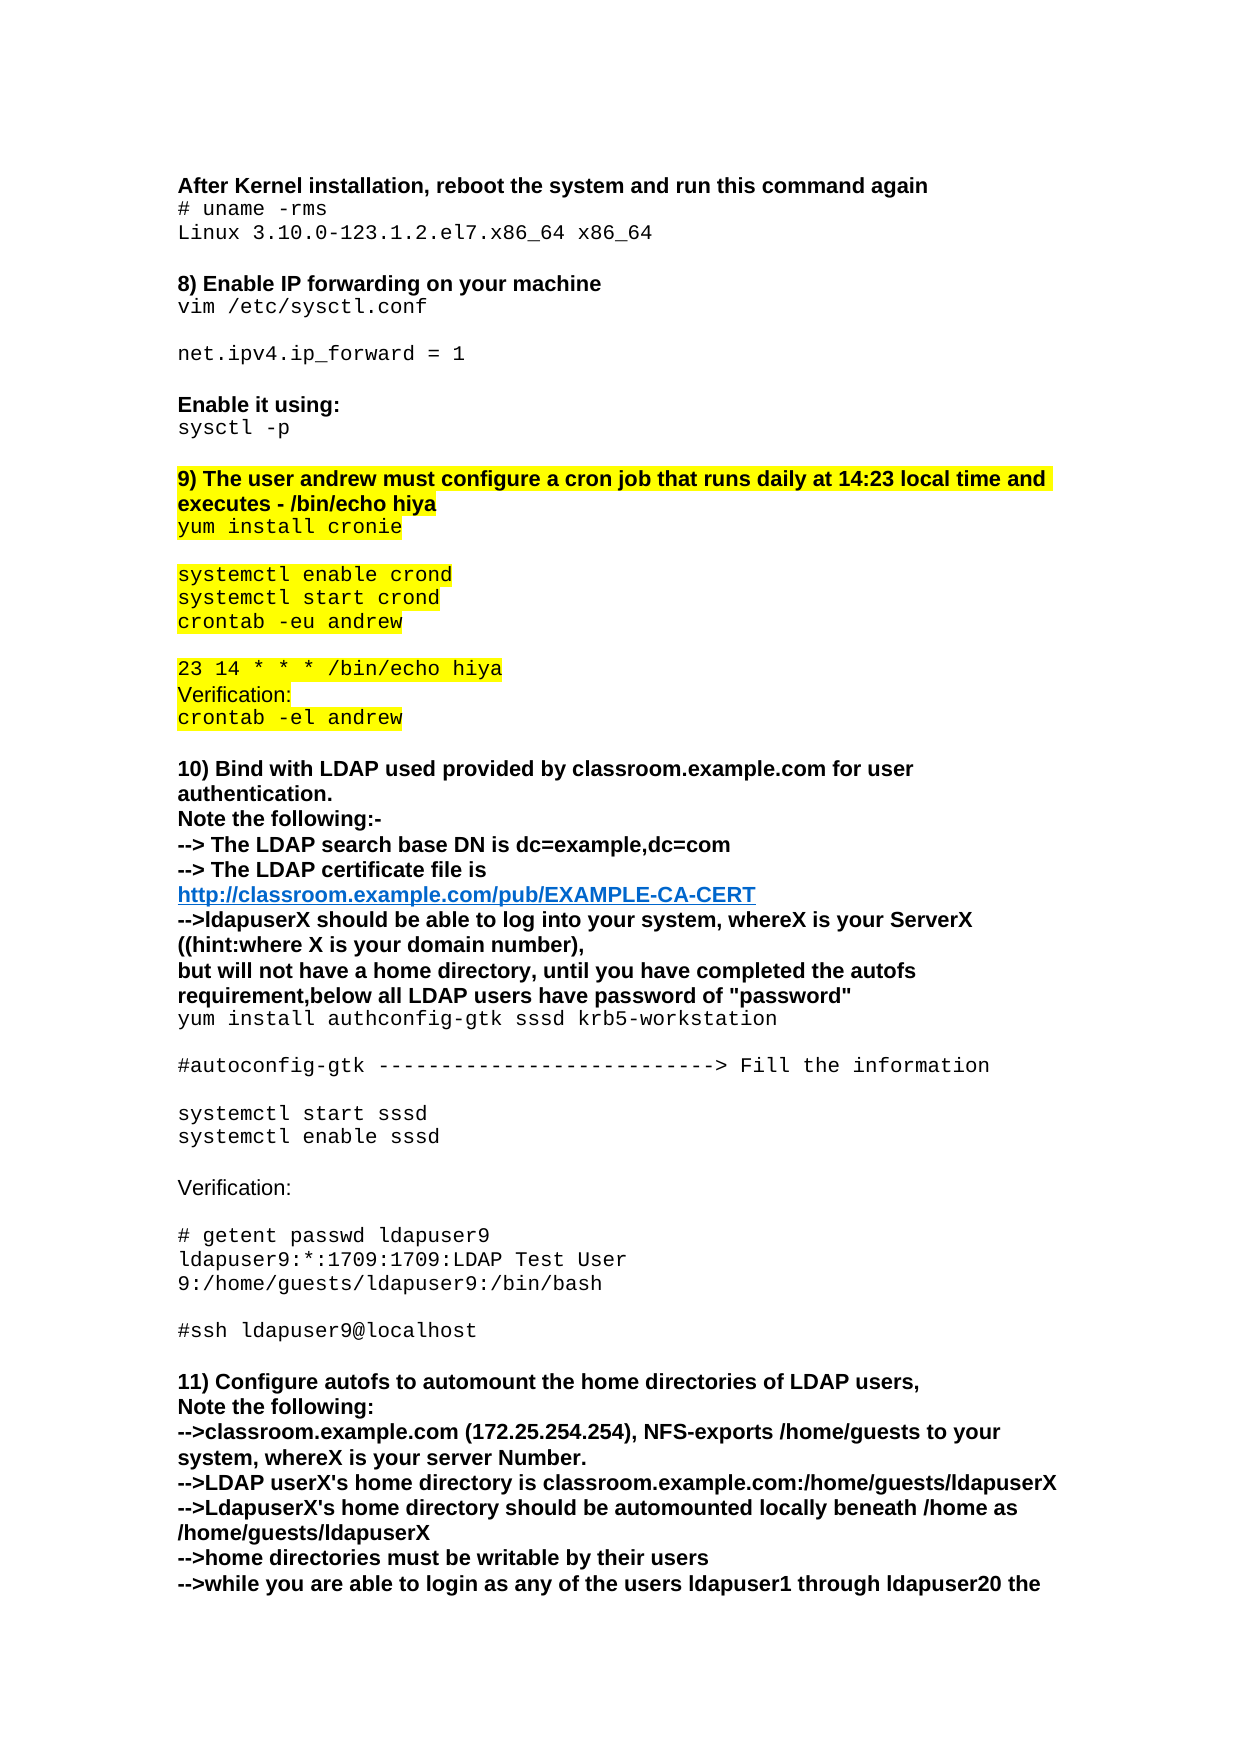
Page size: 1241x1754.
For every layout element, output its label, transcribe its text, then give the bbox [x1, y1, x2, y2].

text vim /etc/sysctl.conf net.ipv4.ip_forward = 1 [177, 296, 1063, 367]
text yum install cronie systemctl enable crond systemctl start crond crontab -eu andrew 23 14 * * * /bin/echo hiya [177, 516, 1063, 682]
text After Kernel installation, reboot the system and run this command again [177, 148, 1063, 198]
text Verification: [177, 1150, 1063, 1200]
text 8) Enable IP forwarding on your machine [177, 245, 1063, 296]
text sysctl -p [177, 417, 1063, 441]
text 10) Bind with LDAP used provided by classroom.example.com for user authentication. Note the following:- --> The LDAP search base DN is dc=example,dc=com --> The LDAP certificate file is http://classroom.example.com/pub/EXAMPLE-CA-CERT -->ldapuserX should be able to log into your system, whereX is your ServerX ((hint:where X is your domain number), but will not have a home directory, until you have completed the autofs requirement,below all LDAP users have password of "password" [177, 731, 1063, 1008]
text # uname -rms Linux 3.10.0-123.1.2.el7.x86_64 x86_64 [177, 198, 1063, 245]
text 11) Configure autofs to automount the home directories of LDAP users, Note the following: -->classroom.example.com (172.25.254.254), NFS-exports /home/guests to your system, whereX is your server Number. -->LDAP userX's home directory is classroom.example.com:/home/guests/ldapuserX -->LdapuserX's home directory should be automounted locally beneath /home as /home/guests/ldapuserX -->home directories must be writable by their users -->while you are able to login as any of the users ldapuser1 through ldapuser20 the [177, 1343, 1063, 1596]
text Verification: [177, 682, 1063, 707]
text yum install authconfig-gtk sssd krb5-workstation #autoconfig-gtk ---------------------------> Fill the information systemctl start sssd systemctl enable sssd [177, 1008, 1063, 1150]
text # getent passwd ldapuser9 ldapuser9:*:1709:1709:LDAP Test User 9:/home/guests/ldapuser9:/bin/bash #ssh ldapuser9@localhost [177, 1225, 1063, 1343]
text crontab -el andrew [177, 707, 1063, 731]
text 9) The user andrew must configure a cron job that runs daily at 14:23 local time and executes - /bin/echo hiya [177, 441, 1063, 516]
text Enable it using: [177, 367, 1063, 417]
